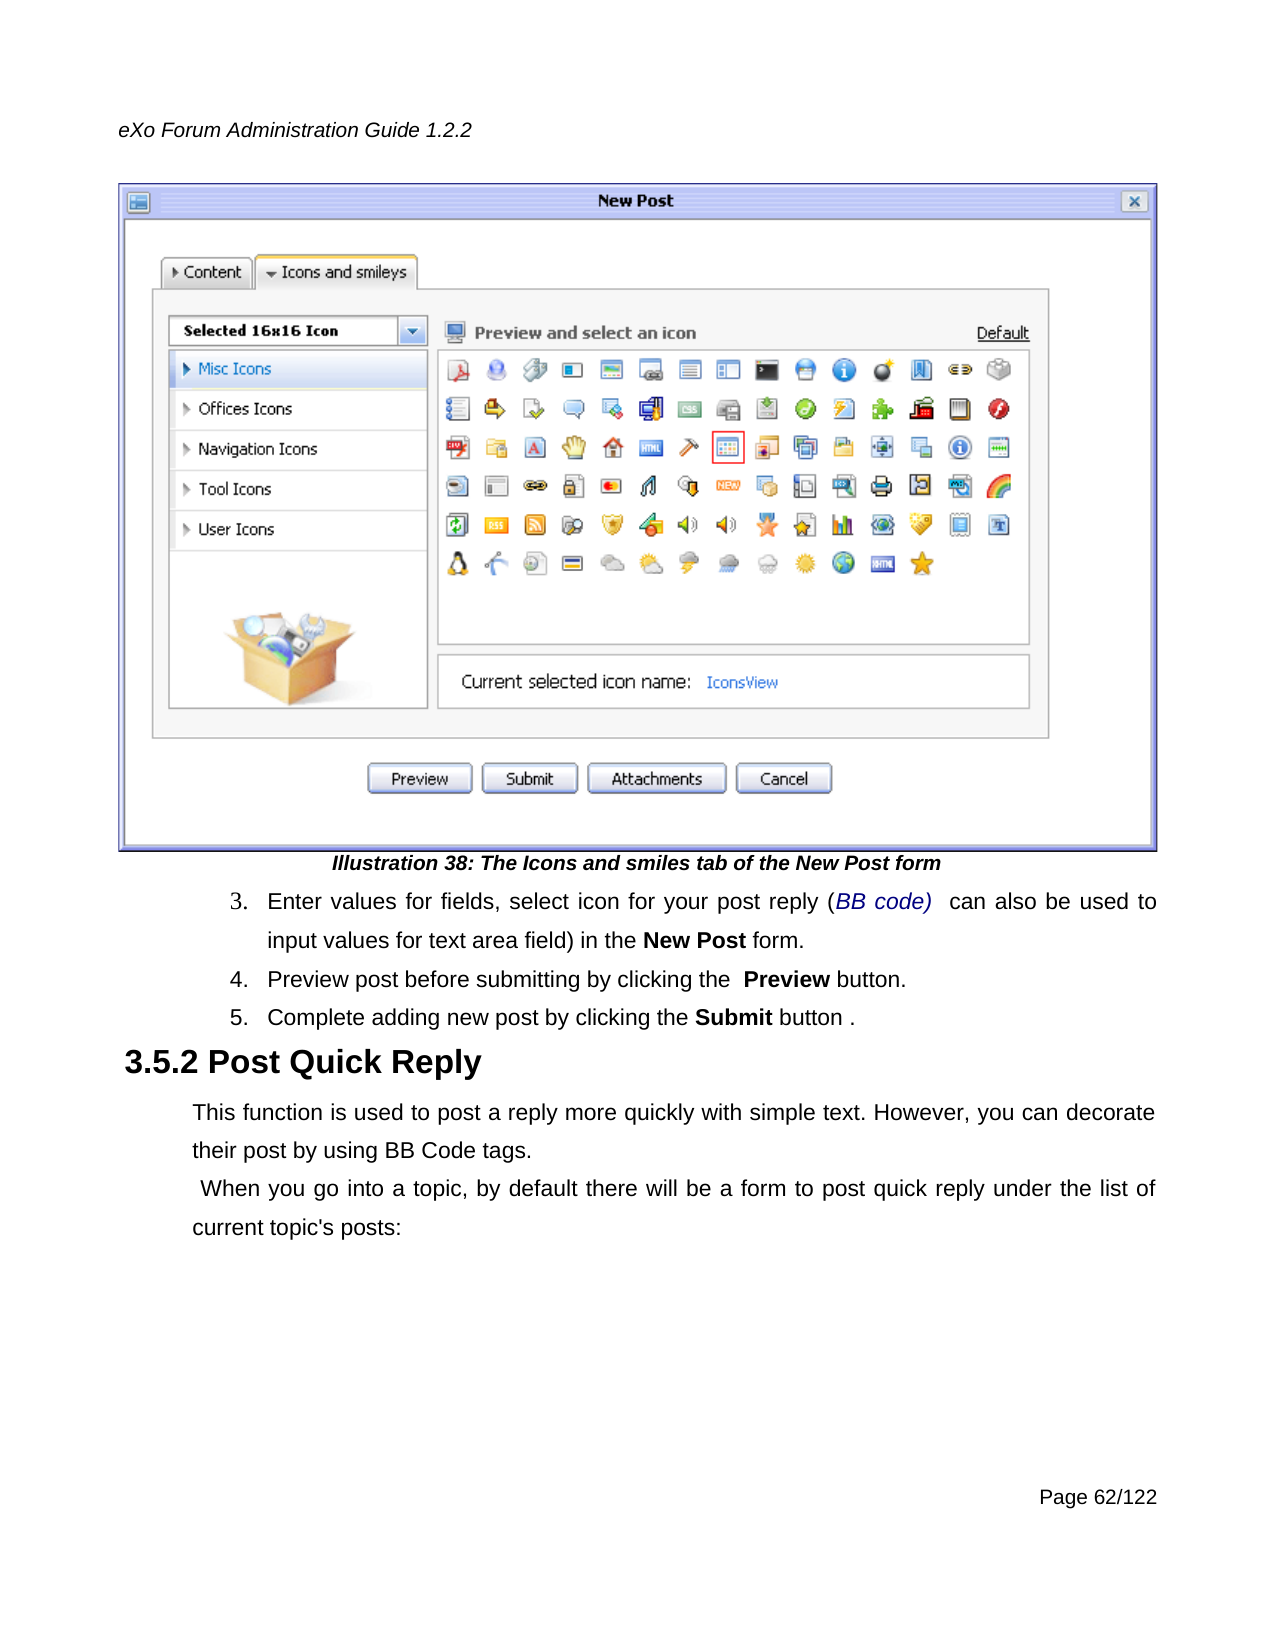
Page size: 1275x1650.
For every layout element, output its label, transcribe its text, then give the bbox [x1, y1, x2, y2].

list Enter values for fields, select icon for your post reply (BB code) can also be used to input values for text area field) in the New Post form. [229, 874, 1157, 954]
text When you go into a topic, by default there will be a form to post quick reply under the list of current topic's posts: [192, 1176, 1157, 1240]
picture [118, 183, 1158, 852]
list [118, 171, 1157, 183]
list Illustration 38: The Icons and smiles tab of the New Post form [118, 852, 1157, 874]
list Preview post before submitting by clicking the Preview button. [229, 966, 1157, 992]
text This function is used to post a reply more quickly with simple text. However, you can decorate their post by using BB Code tags. [192, 1099, 1157, 1163]
subtitle Post Quick Reply [124, 1043, 1157, 1081]
list Complete adding new post by clicking the Submit button . [229, 1005, 1157, 1031]
